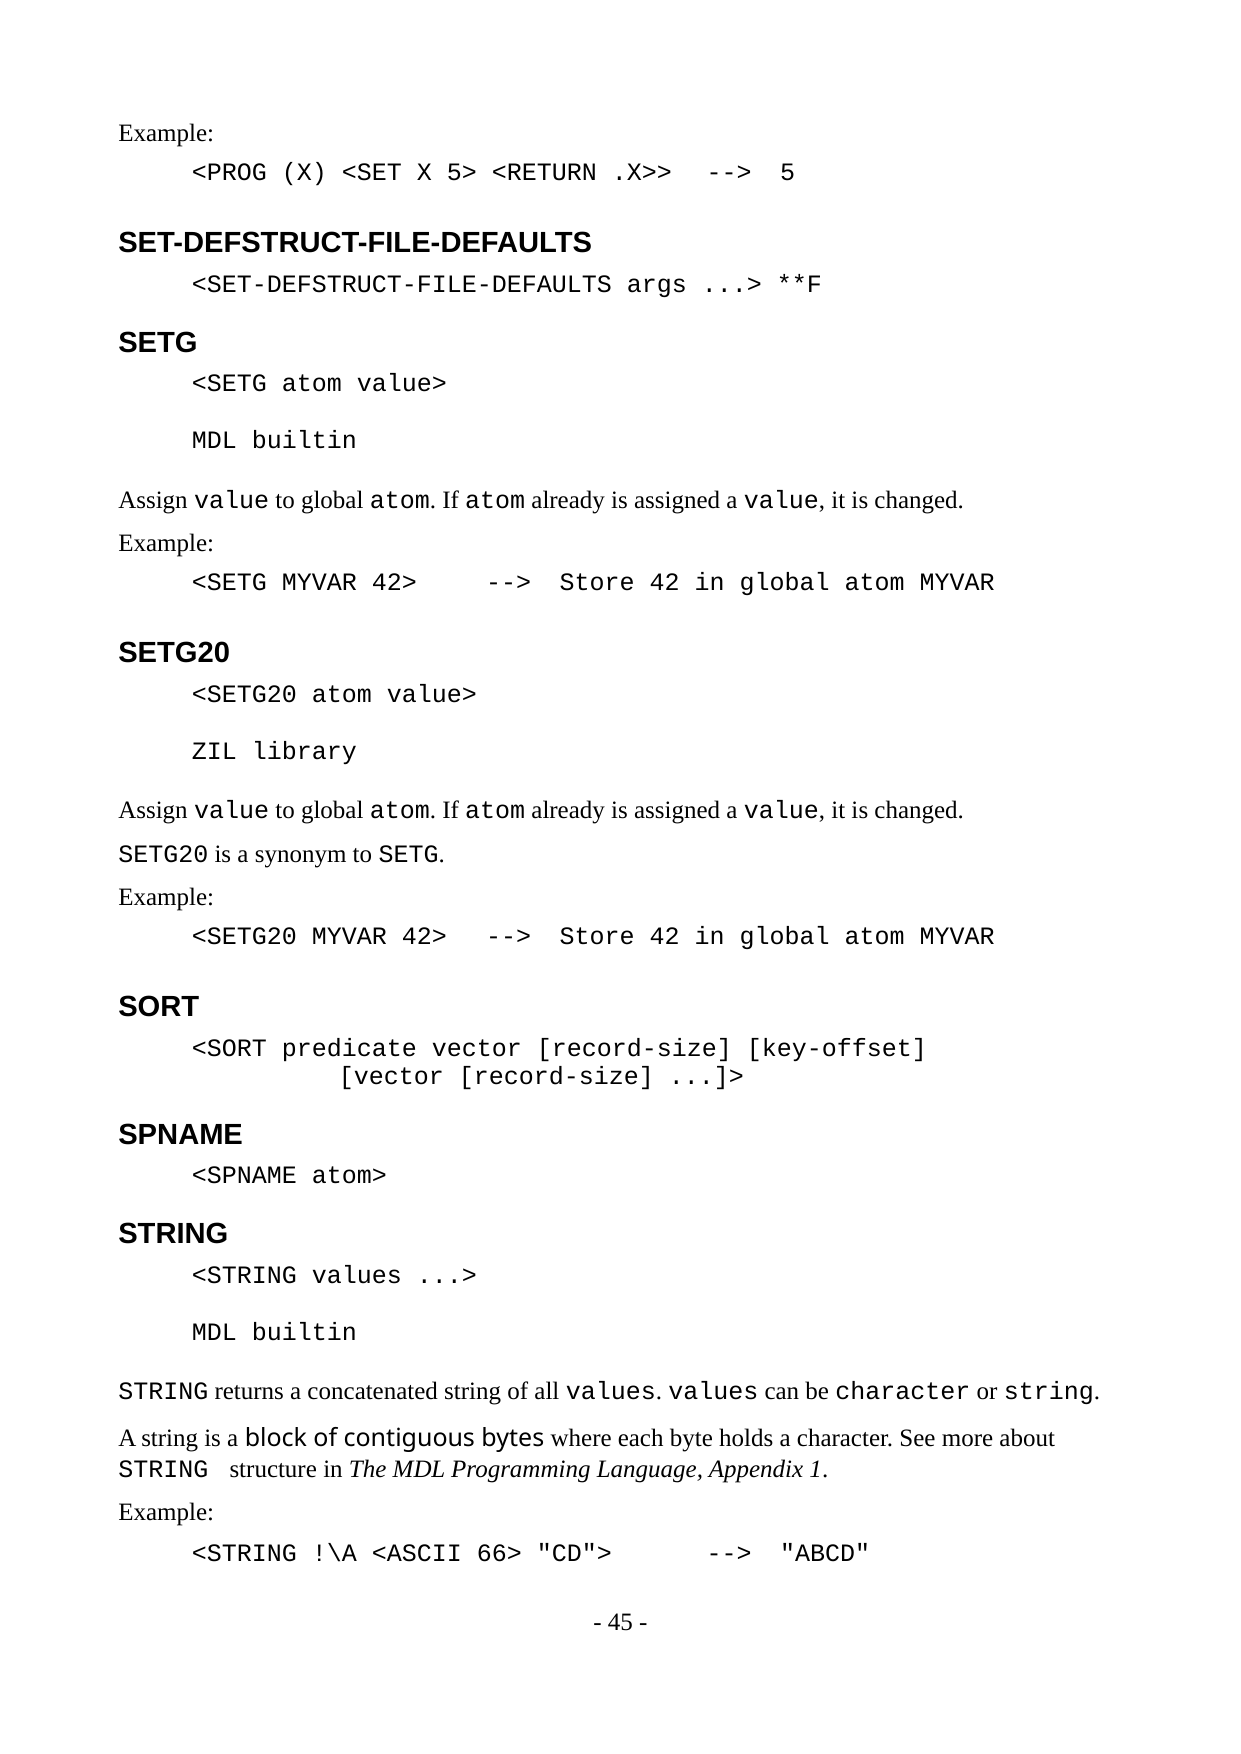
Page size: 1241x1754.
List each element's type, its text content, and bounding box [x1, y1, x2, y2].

text ZIL library [192, 738, 1122, 767]
text Assign value to global atom. If atom already is assigned a value, it is changed. [118, 485, 1122, 516]
text <SETG20 atom value> [192, 681, 1122, 709]
text <STRING !\A <ASCII 66> "CD"> --> "ABCD" [118, 1538, 1122, 1569]
subtitle SETG20 [118, 635, 1122, 669]
text <SPNAME atom> [192, 1163, 1122, 1191]
text <SETG20 MYVAR 42> --> Store 42 in global atom MYVAR [192, 923, 1122, 952]
text Example: [118, 118, 1122, 147]
text MDL builtin [192, 428, 1122, 456]
subtitle SORT [118, 989, 1122, 1023]
text SETG20 is a synonym to SETG. [118, 839, 1122, 869]
text <SORT predicate vector [record-size] [key-offset] [192, 1035, 1122, 1063]
text STRING returns a concatenated string of all values. values can be character or string. [118, 1376, 1122, 1407]
subtitle SPNAME [118, 1117, 1122, 1150]
text <PROG (X) <SET X 5> <RETURN .X>> --> 5 [192, 159, 1122, 188]
subtitle STRING [118, 1216, 1122, 1250]
subtitle SET-DEFSTRUCT-FILE-DEFAULTS [118, 225, 1122, 259]
text MDL builtin [192, 1319, 1122, 1348]
text <SETG atom value> [192, 371, 1122, 399]
text <SETG MYVAR 42> --> Store 42 in global atom MYVAR [192, 569, 1122, 598]
text Example: [118, 528, 1122, 557]
text Assign value to global atom. If atom already is assigned a value, it is changed. [118, 795, 1122, 826]
text <SET-DEFSTRUCT-FILE-DEFAULTS args ...> **F [192, 271, 1122, 299]
text Example: [118, 1497, 1122, 1526]
text [vector [record-size] ...]> [192, 1063, 1122, 1092]
subtitle SETG [118, 324, 1122, 358]
text A string is a block of contiguous bytes where each byte holds a character. See more about STRING structure in The MDL Programming Language, Appendix 1. [118, 1420, 1122, 1485]
text <STRING values ...> [192, 1262, 1122, 1291]
text Example: [118, 882, 1122, 911]
